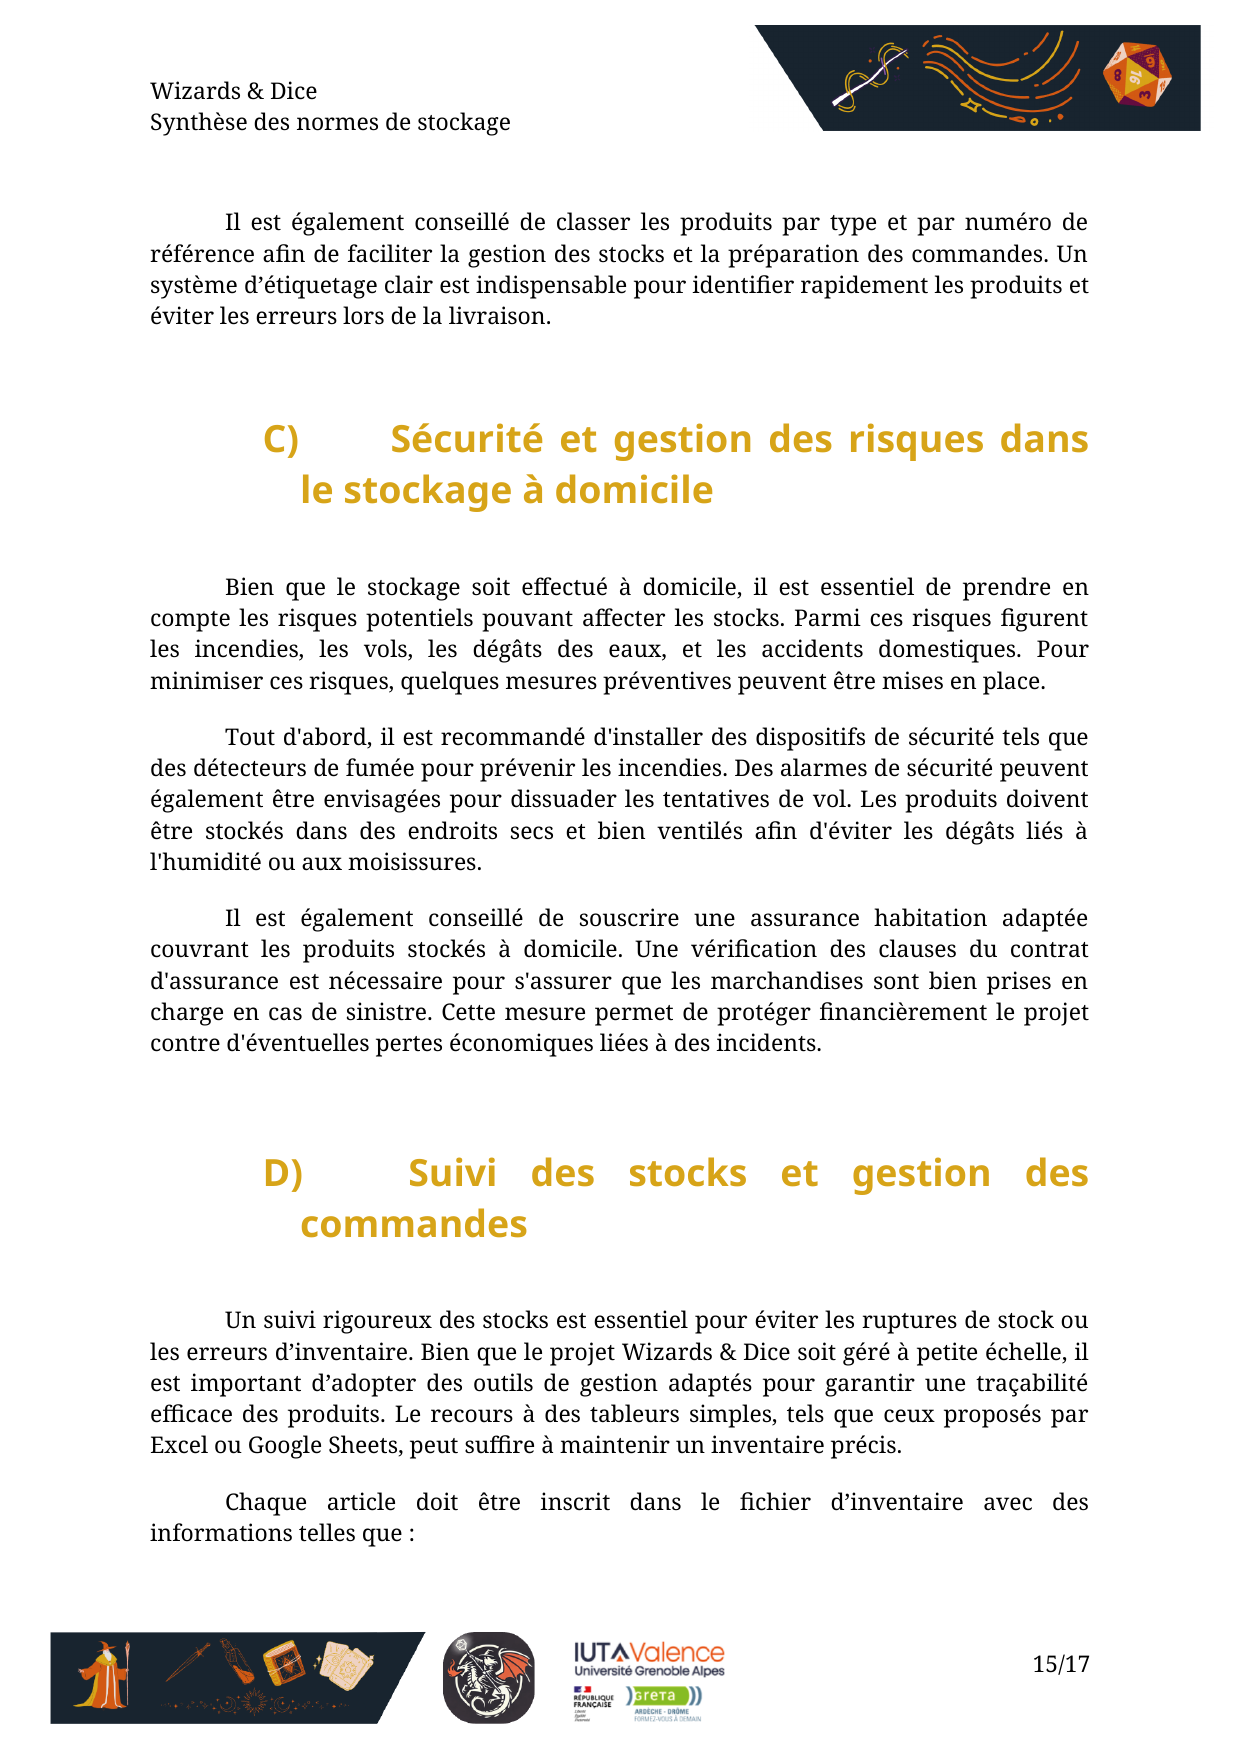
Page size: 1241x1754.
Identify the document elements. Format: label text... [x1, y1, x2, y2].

text Chaque article doit être inscrit dans le fichier d’inventaire avec des informations telles que : [150, 1485, 1090, 1548]
text Tout d'abord, il est recommandé d'installer des dispositifs de sécurité tels que des détecteurs de fumée pour prévenir les incendies. Des alarmes de sécurité peuvent également être envisagées pour dissuader les tentatives de vol. Les produits doivent être stockés dans des endroits secs et bien ventilés afin d'éviter les dégâts liés à l'humidité ou aux moisissures. [150, 721, 1090, 877]
subtitle Suivi des stocks et gestion des commandes [262, 1146, 1090, 1248]
text Bien que le stockage soit effectué à domicile, il est essentiel de prendre en compte les risques potentiels pouvant affecter les stocks. Parmi ces risques figurent les incendies, les vols, les dégâts des eaux, et les accidents domestiques. Pour minimiser ces risques, quelques mesures préventives peuvent être mises en place. [150, 571, 1090, 696]
picture [42, 1628, 749, 1733]
text Un suivi rigoureux des stocks est essentiel pour éviter les ruptures de stock ou les erreurs d’inventaire. Bien que le projet Wizards & Dice soit géré à petite échelle, il est important d’adopter des outils de gestion adaptés pour garantir une traçabilité efficace des produits. Le recours à des tableurs simples, tels que ceux proposés par Excel ou Google Sheets, peut suffire à maintenir un inventaire précis. [150, 1304, 1090, 1460]
subtitle Sécurité et gestion des risques dans le stockage à domicile [262, 412, 1090, 514]
text Il est également conseillé de classer les produits par type et par numéro de référence afin de faciliter la gestion des stocks et la préparation des commandes. Un système d’étiquetage clair est indispensable pour identifier rapidement les produits et éviter les erreurs lors de la livraison. [150, 206, 1090, 331]
text Il est également conseillé de souscrire une assurance habitation adaptée couvrant les produits stockés à domicile. Une vérification des clauses du contrat d'assurance est nécessaire pour s'assurer que les marchandises sont bien prises en charge en cas de sinistre. Cette mesure permet de protéger financièrement le projet contre d'éventuelles pertes économiques liées à des incidents. [150, 902, 1090, 1058]
picture [748, 25, 1214, 132]
